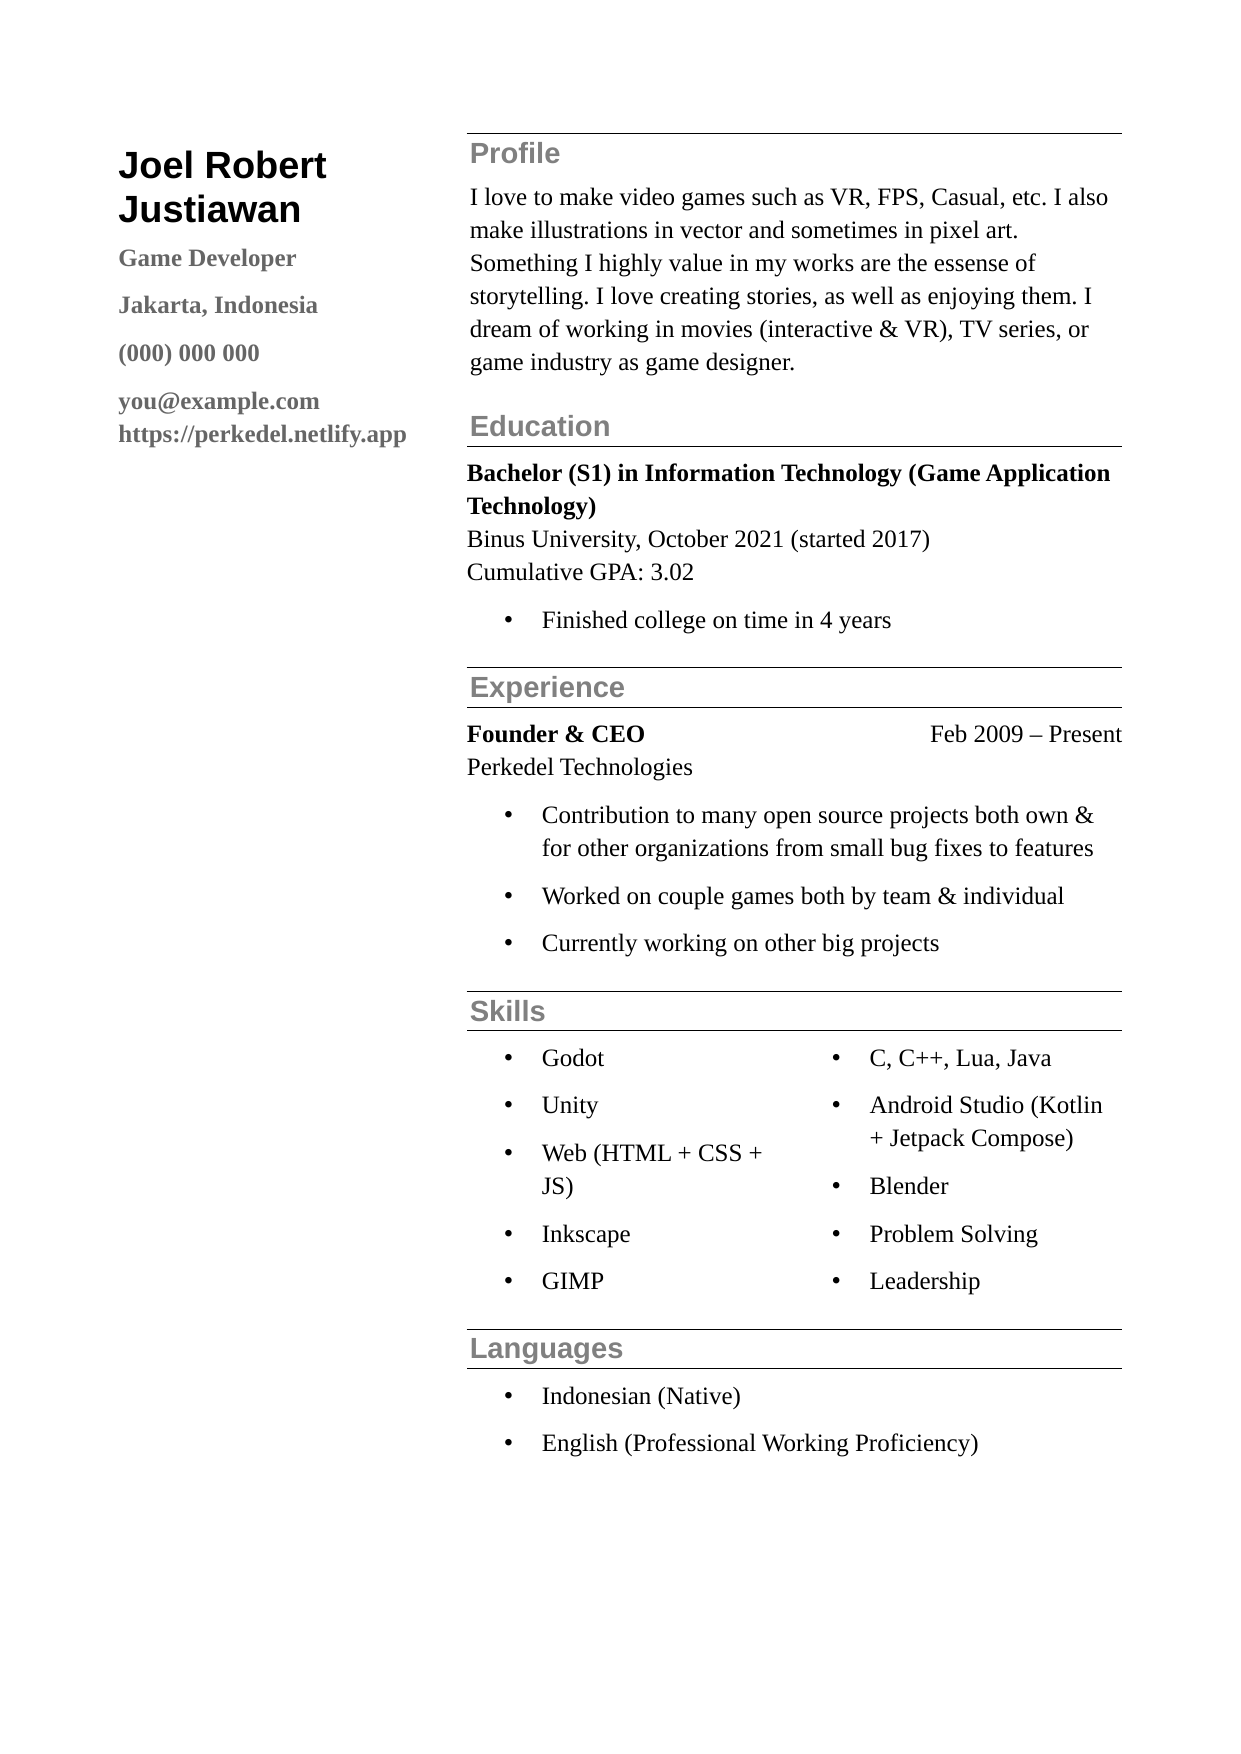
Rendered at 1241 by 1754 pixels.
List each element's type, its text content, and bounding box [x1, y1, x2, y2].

subtitle Joel Robert Justiawan [118, 143, 467, 230]
text you@example.com https://perkedel.netlify.app [118, 386, 467, 447]
list English (Professional Working Proficiency) [504, 1428, 1122, 1457]
list Currently working on other big projects [504, 928, 1122, 957]
subtitle Skills [467, 992, 1122, 1030]
table_header Godot Unity Web (HTML + CSS + JS) Inkscape GIMP [467, 1043, 794, 1314]
subtitle Profile [467, 134, 1122, 169]
table_header Founder & CEO Perkedel Technologies [467, 720, 907, 800]
subtitle Languages [467, 1330, 1122, 1368]
table_header C, C++, Lua, Java Android Studio (Kotlin + Jetpack Compose) Blender Problem Solving Leadership [794, 1043, 1122, 1314]
text Bachelor (S1) in Information Technology (Game Application Technology) Binus University, October 2021 (started 2017) Cumulative GPA: 3.02 [467, 458, 1122, 586]
text I love to make video games such as VR, FPS, Casual, etc. I also make illustrations in vector and sometimes in pixel art. Something I highly value in my works are the essense of storytelling. I love creating stories, as well as enjoying them. I dream of working in movies (interactive & VR), TV series, or game industry as game designer. [467, 179, 1122, 376]
subtitle Experience [467, 668, 1122, 707]
subtitle Education [467, 406, 1122, 446]
list Worked on couple games both by team & individual [504, 881, 1122, 909]
list Indonesian (Native) [504, 1381, 1122, 1409]
text Game Developer [118, 243, 467, 272]
table_header Feb 2009 – Present [907, 720, 1122, 800]
text (000) 000 000 [118, 338, 467, 367]
list Contribution to many open source projects both own & for other organizations from small bug fixes to features [504, 800, 1122, 862]
text Jakarta, Indonesia [118, 291, 467, 319]
list Finished college on time in 4 years [504, 605, 1122, 634]
